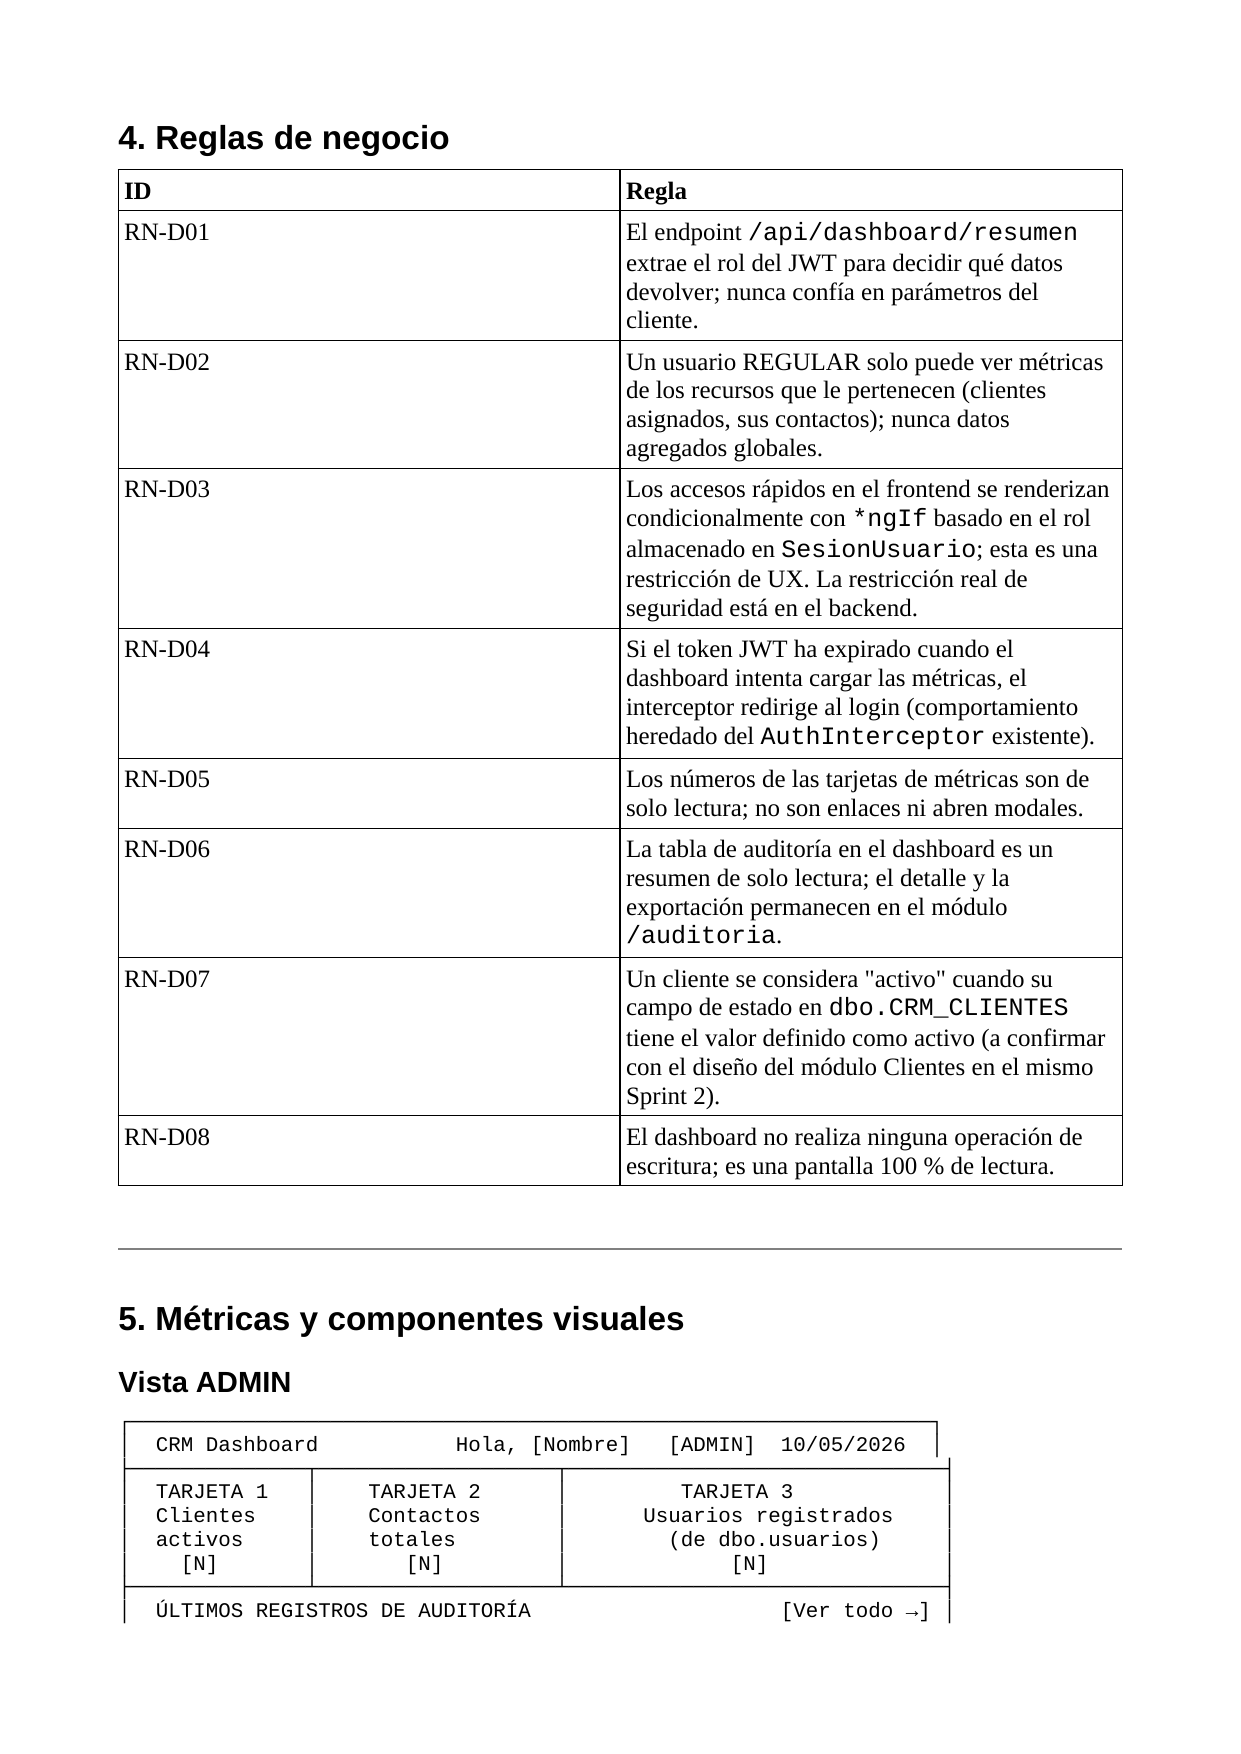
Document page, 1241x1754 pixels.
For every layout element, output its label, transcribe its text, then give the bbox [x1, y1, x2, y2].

table_cell Un cliente se considera "activo" cuando su campo de estado en dbo.CRM_CLIENTES tiene el valor definido como activo (a confirmar con el diseño del módulo Clientes en el mismo Sprint 2). [621, 958, 1122, 1115]
table_cell RN-D04 [119, 629, 619, 757]
table_cell RN-D05 [119, 759, 619, 827]
table_cell Los números de las tarjetas de métricas son de solo lectura; no son enlaces ni abren modales. [621, 759, 1122, 827]
subtitle 4. Reglas de negocio [118, 118, 1122, 157]
table_cell RN-D06 [119, 829, 619, 957]
table_cell RN-D02 [119, 341, 619, 467]
table_cell RN-D08 [119, 1116, 619, 1185]
table_cell El dashboard no realiza ninguna operación de escritura; es una pantalla 100 % de lectura. [621, 1116, 1122, 1185]
table_cell RN-D01 [119, 211, 619, 340]
subtitle 5. Métricas y componentes visuales [118, 1299, 1122, 1337]
table_cell RN-D03 [119, 469, 619, 628]
table_header Regla [621, 170, 1122, 210]
table_cell La tabla de auditoría en el dashboard es un resumen de solo lectura; el detalle y la exportación permanecen en el módulo /auditoria. [621, 829, 1122, 957]
table_cell RN-D07 [119, 958, 619, 1115]
table_cell El endpoint /api/dashboard/resumen extrae el rol del JWT para decidir qué datos devolver; nunca confía en parámetros del cliente. [621, 211, 1122, 340]
subtitle Vista ADMIN [118, 1364, 1122, 1398]
text ┌────────────────────────────────────────────────────────────────┐ │ CRM Dashboard Hola, [Nombre] [ADMIN] 10/05/2026 │ ├──────────────┬───────────────────┬──────────────────────────────┤ │ TARJETA 1 │ TARJETA 2 │ TARJETA 3 │ │ Clientes │ Contactos │ Usuarios registrados │ │ activos │ totales │ (de dbo.usuarios) │ │ [N] │ [N] │ [N] │ ├──────────────┴───────────────────┴──────────────────────────────┤ │ ÚLTIMOS REGISTROS DE AUDITORÍA [Ver todo →] │ [118, 1411, 1122, 1623]
table_cell Un usuario REGULAR solo puede ver métricas de los recursos que le pertenecen (clientes asignados, sus contactos); nunca datos agregados globales. [621, 341, 1122, 467]
table_header ID [119, 170, 619, 210]
table_cell Si el token JWT ha expirado cuando el dashboard intenta cargar las métricas, el interceptor redirige al login (comportamiento heredado del AuthInterceptor existente). [621, 629, 1122, 757]
table_cell Los accesos rápidos en el frontend se renderizan condicionalmente con *ngIf basado en el rol almacenado en SesionUsuario; esta es una restricción de UX. La restricción real de seguridad está en el backend. [621, 469, 1122, 628]
